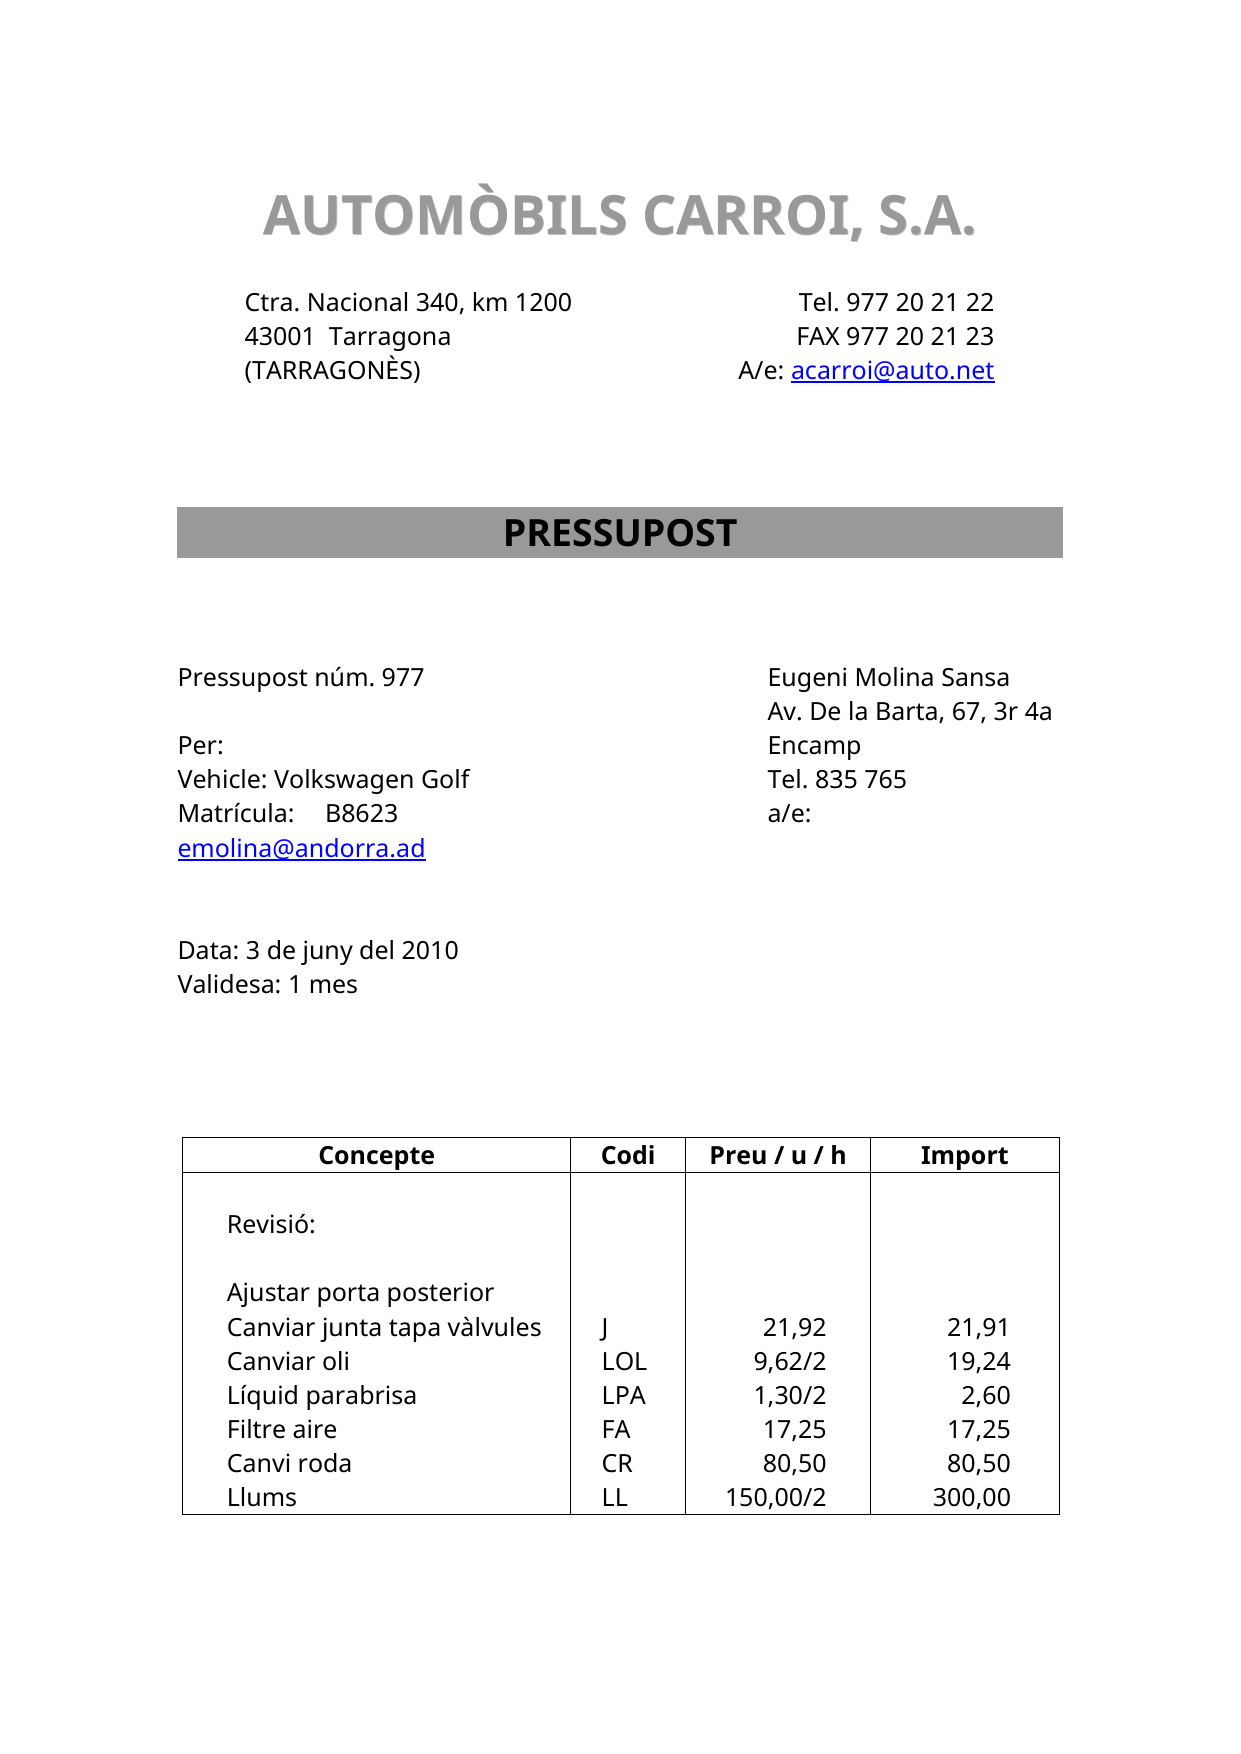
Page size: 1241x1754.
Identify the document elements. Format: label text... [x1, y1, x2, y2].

table_header Concepte [183, 1138, 570, 1172]
text Pressupost núm. 977 Eugeni Molina Sansa [177, 660, 1063, 694]
text Data: 3 de juny del 2010 [177, 932, 1063, 966]
table_cell 21,91 19,24 2,60 17,25 80,50 300,00 [871, 1173, 1059, 1513]
table_header Preu / u / h [686, 1138, 870, 1172]
text Av. De la Barta, 67, 3r 4a [177, 694, 1063, 728]
table_header Codi [571, 1138, 685, 1172]
table_cell 21,92 9,62/2 1,30/2 17,25 80,50 150,00/2 [686, 1173, 870, 1513]
text Ctra. Nacional 340, km 1200 Tel. 977 20 21 22 [244, 284, 1063, 318]
table_cell Revisió: Ajustar porta posterior Canviar junta tapa vàlvules Canviar oli Líquid parabrisa Filtre aire Canvi roda Llums [183, 1173, 570, 1513]
table_header Import [871, 1138, 1059, 1172]
text 43001 Tarragona FAX 977 20 21 23 [244, 318, 1063, 352]
text Per: Encamp [177, 728, 1063, 762]
text PRESSUPOST [177, 507, 1063, 558]
table_cell J LOL LPA FA CR LL [571, 1173, 685, 1513]
text Validesa: 1 mes [177, 966, 1063, 1001]
text (TARRAGONÈS) A/e: acarroi@auto.net [244, 352, 1063, 386]
text Matrícula: B8623 a/e: emolina@andorra.ad [177, 796, 1063, 864]
text AUTOMÒBILS CARROI, S.A. [177, 176, 1063, 250]
text Vehicle: Volkswagen Golf Tel. 835 765 [177, 762, 1063, 796]
